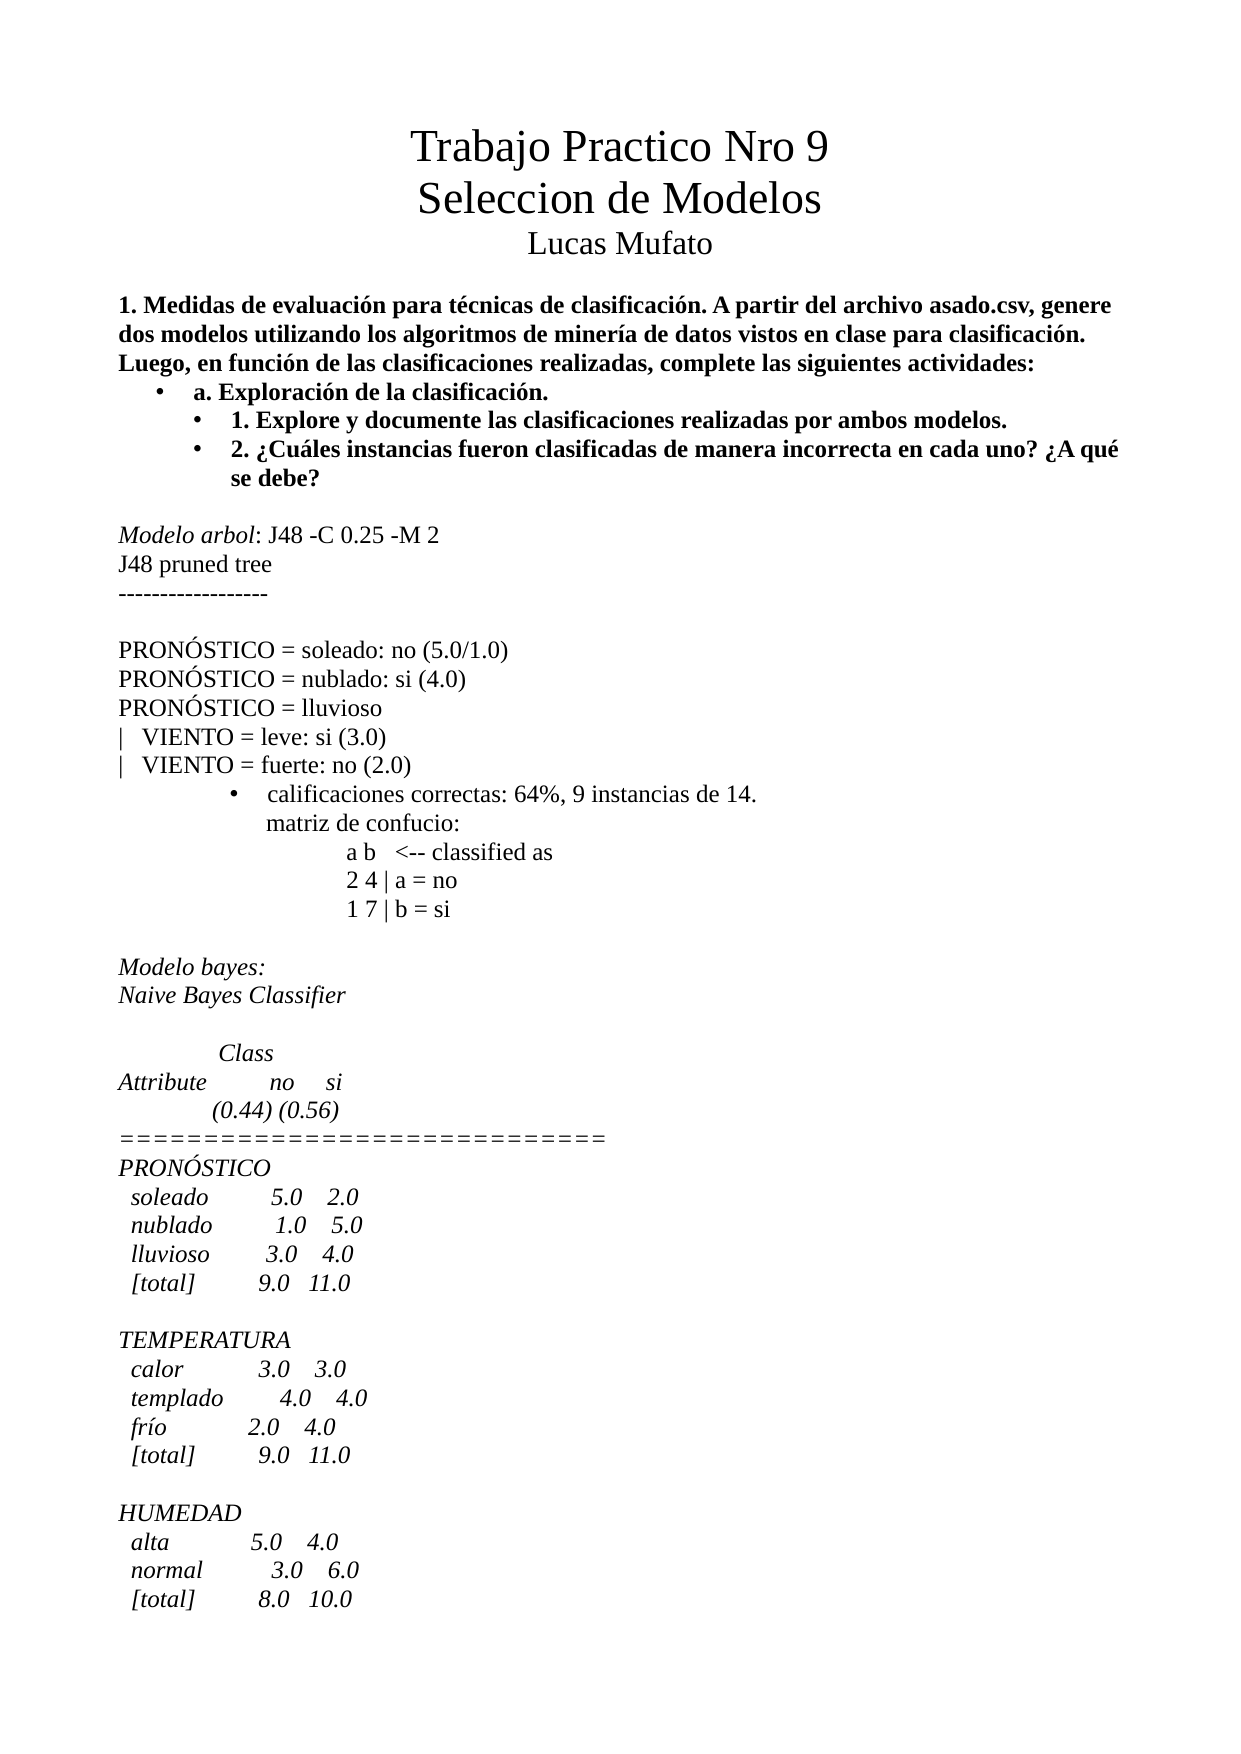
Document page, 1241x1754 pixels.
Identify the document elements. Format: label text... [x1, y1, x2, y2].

text [total] 8.0 10.0 [118, 1584, 1122, 1613]
text Attribute no si [118, 1067, 1122, 1096]
text ------------------ [118, 578, 1122, 607]
text templado 4.0 4.0 [118, 1383, 1122, 1412]
text lluvioso 3.0 4.0 [118, 1239, 1122, 1268]
text Seleccion de Modelos [118, 171, 1122, 223]
text J48 pruned tree [118, 549, 1122, 578]
text PRONÓSTICO = nublado: si (4.0) [118, 664, 1122, 693]
text Naive Bayes Classifier [118, 981, 1122, 1009]
list 1. Explore y documente las clasificaciones realizadas por ambos modelos. [193, 406, 1122, 434]
text nublado 1.0 5.0 [118, 1211, 1122, 1239]
list calificaciones correctas: 64%, 9 instancias de 14. [229, 779, 1122, 808]
text normal 3.0 6.0 [118, 1556, 1122, 1584]
text soleado 5.0 2.0 [118, 1182, 1122, 1211]
text PRONÓSTICO [118, 1153, 1122, 1182]
text PRONÓSTICO = lluvioso [118, 693, 1122, 722]
text Modelo arbol: J48 -C 0.25 -M 2 [118, 521, 1122, 549]
text | VIENTO = fuerte: no (2.0) [118, 751, 1122, 779]
text Trabajo Practico Nro 9 [118, 118, 1122, 171]
text HUMEDAD [118, 1498, 1122, 1527]
text frío 2.0 4.0 [118, 1412, 1122, 1441]
text calor 3.0 3.0 [118, 1354, 1122, 1383]
list a. Exploración de la clasificación. [156, 377, 1122, 406]
text PRONÓSTICO = soleado: no (5.0/1.0) [118, 636, 1122, 664]
text [total] 9.0 11.0 [118, 1268, 1122, 1297]
text TEMPERATURA [118, 1326, 1122, 1354]
text 2 4 | a = no [118, 866, 1122, 894]
text Modelo bayes: [118, 952, 1122, 981]
text (0.44) (0.56) [118, 1096, 1122, 1124]
list 2. ¿Cuáles instancias fueron clasificadas de manera incorrecta en cada uno? ¿A qué se debe? [193, 434, 1122, 492]
text alta 5.0 4.0 [118, 1527, 1122, 1556]
text [total] 9.0 11.0 [118, 1441, 1122, 1469]
text matriz de confucio: a b <-- classified as [118, 808, 1122, 866]
text Class [118, 1038, 1122, 1067]
text Lucas Mufato [118, 223, 1122, 262]
text 1 7 | b = si [118, 894, 1122, 923]
text 1. Medidas de evaluación para técnicas de clasificación. A partir del archivo asado.csv, genere dos modelos utilizando los algoritmos de minería de datos vistos en clase para clasificación. Luego, en función de las clasificaciones realizadas, complete las siguientes actividades: [118, 291, 1122, 377]
text ============================= [118, 1124, 1122, 1153]
text | VIENTO = leve: si (3.0) [118, 722, 1122, 751]
